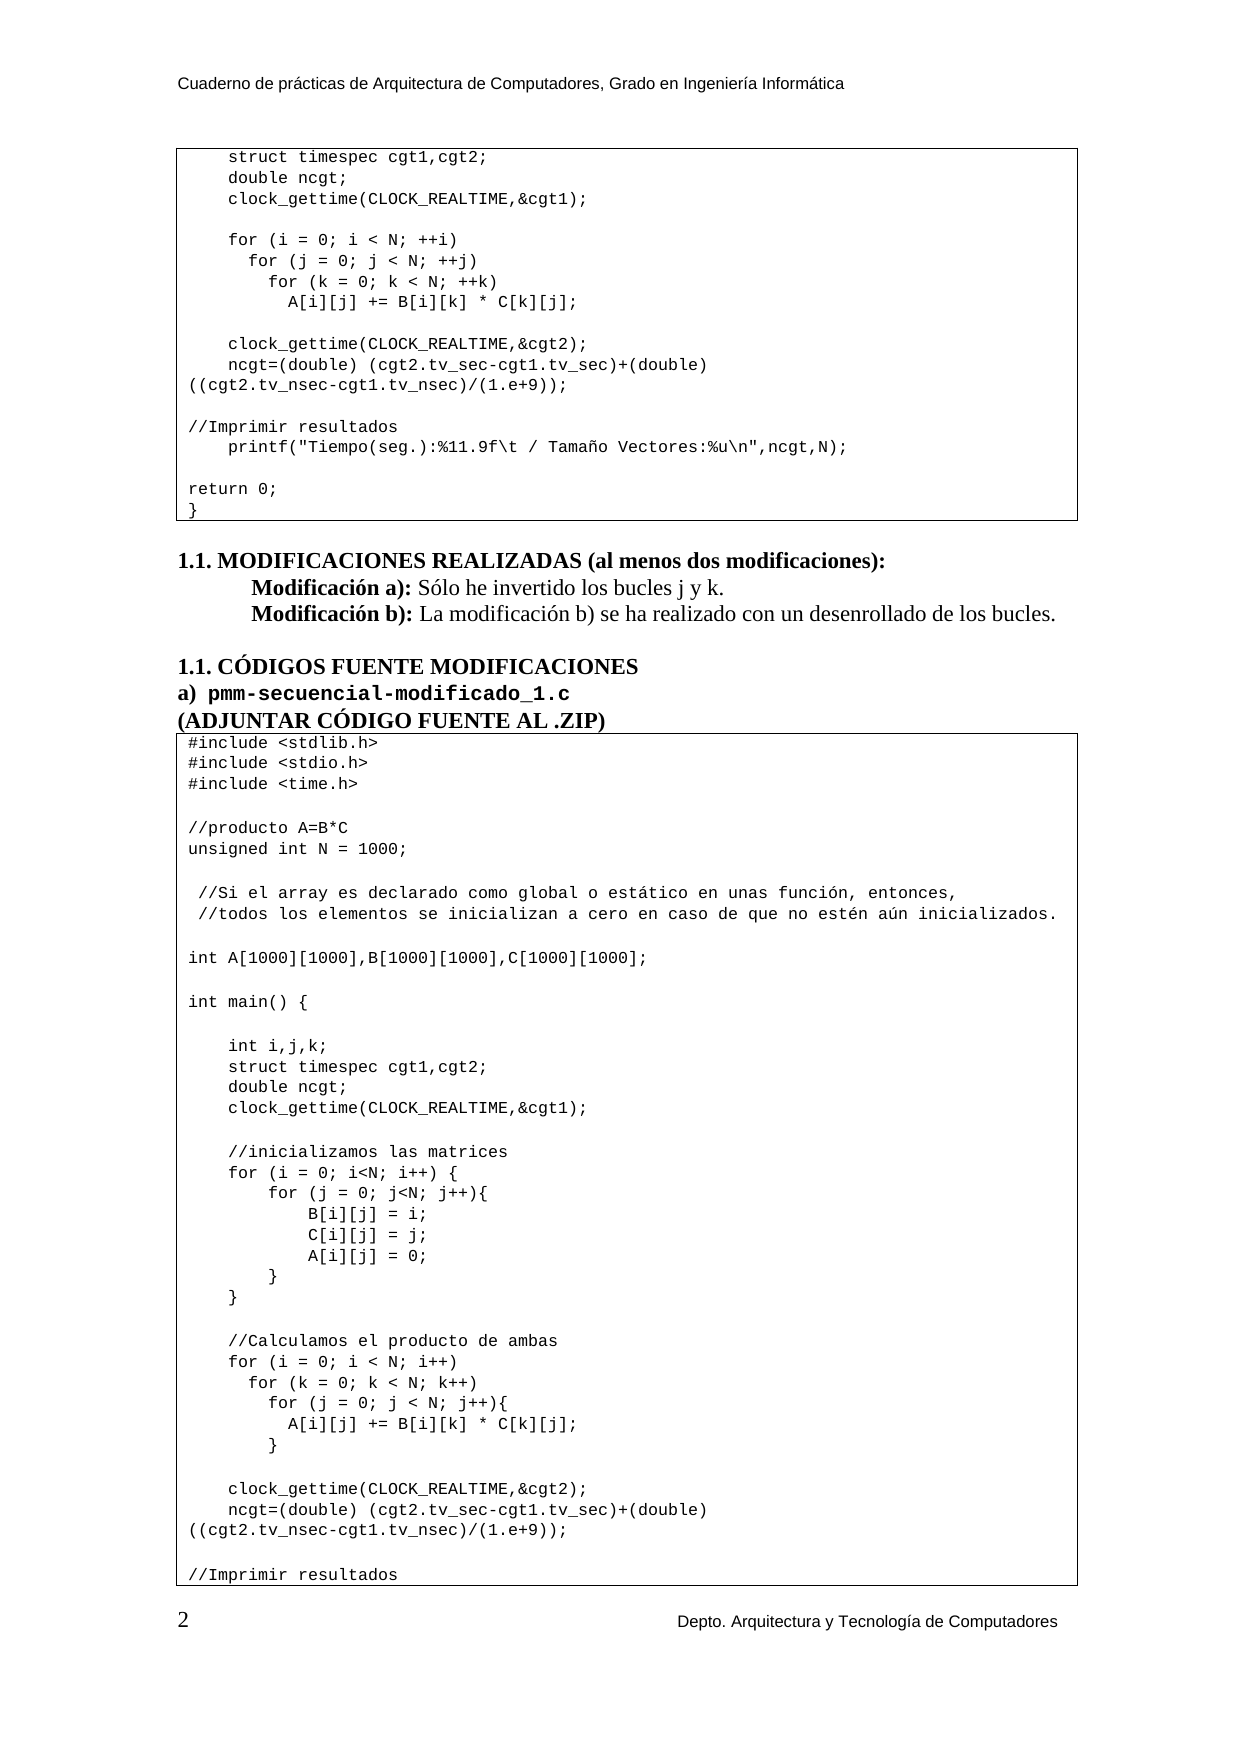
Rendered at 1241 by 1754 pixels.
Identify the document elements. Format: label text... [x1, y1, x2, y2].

text Modificación a): Sólo he invertido los bucles j y k. [177, 574, 1063, 600]
text (ADJUNTAR CÓDIGO FUENTE AL .ZIP) [177, 707, 1063, 733]
text Modificación b): La modificación b) se ha realizado con un desenrollado de los bucles. [177, 600, 1063, 626]
table_header struct timespec cgt1,cgt2; double ncgt; clock_gettime(CLOCK_REALTIME,&cgt1); for (i = 0; i < N; ++i) for (j = 0; j < N; ++j) for (k = 0; k < N; ++k) A[i][j] += B[i][k] * C[k][j]; clock_gettime(CLOCK_REALTIME,&cgt2); ncgt=(double) (cgt2.tv_sec-cgt1.tv_sec)+(double) ((cgt2.tv_nsec-cgt1.tv_nsec)/(1.e+9)); //Imprimir resultados printf("Tiempo(seg.):%11.9f\t / Tamaño Vectores:%u\n",ncgt,N); return 0; } [177, 149, 1077, 520]
text 1.1. CÓDIGOS FUENTE MODIFICACIONES [177, 653, 1063, 679]
table_header #include <stdlib.h> #include <stdio.h> #include <time.h> //producto A=B*C unsigned int N = 1000; //Si el array es declarado como global o estático en unas función, entonces, //todos los elementos se inicializan a cero en caso de que no estén aún inicializados. int A[1000][1000],B[1000][1000],C[1000][1000]; int main() { int i,j,k; struct timespec cgt1,cgt2; double ncgt; clock_gettime(CLOCK_REALTIME,&cgt1); //inicializamos las matrices for (i = 0; i<N; i++) { for (j = 0; j<N; j++){ B[i][j] = i; C[i][j] = j; A[i][j] = 0; } } //Calculamos el producto de ambas for (i = 0; i < N; i++) for (k = 0; k < N; k++) for (j = 0; j < N; j++){ A[i][j] += B[i][k] * C[k][j]; } clock_gettime(CLOCK_REALTIME,&cgt2); ncgt=(double) (cgt2.tv_sec-cgt1.tv_sec)+(double) ((cgt2.tv_nsec-cgt1.tv_nsec)/(1.e+9)); //Imprimir resultados [177, 734, 1077, 1585]
text 1.1. MODIFICACIONES REALIZADAS (al menos dos modificaciones): [177, 547, 1063, 574]
text a) pmm-secuencial-modificado_1.c [177, 679, 1063, 707]
